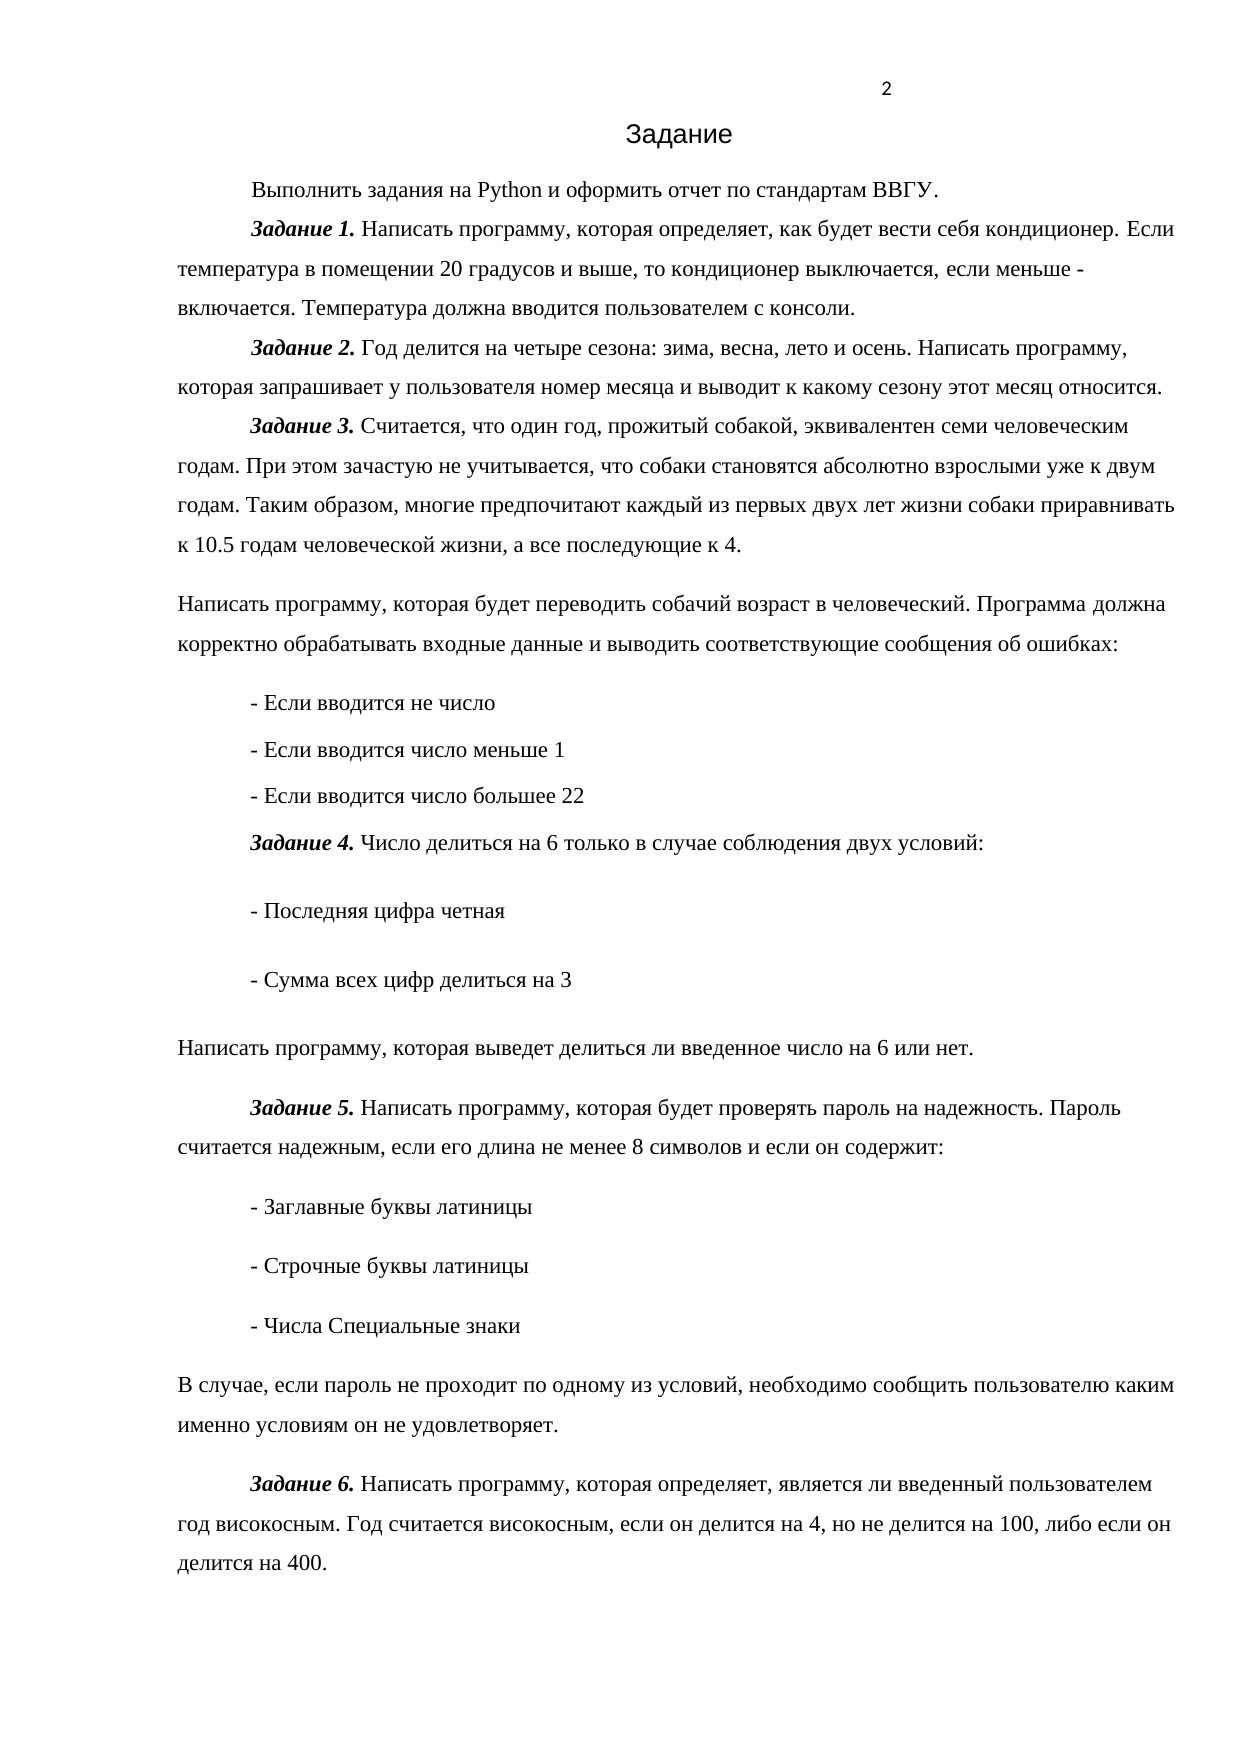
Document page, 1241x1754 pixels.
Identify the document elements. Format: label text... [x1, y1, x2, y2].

text Задание 6. Написать программу, которая определяет, является ли введенный пользователем год високосным. Год считается високосным, если он делится на 4, но не делится на 100, либо если он делится на 400. [177, 1470, 1181, 1576]
text В случае, если пароль не проходит по одному из условий, необходимо сообщить пользователю каким именно условиям он не удовлетворяет. [177, 1371, 1181, 1437]
text - Сумма всех цифр делиться на 3 [177, 966, 1181, 992]
text - Если вводится не число [250, 689, 1181, 716]
text - Последняя цифра четная [177, 897, 1181, 923]
text Задание 4. Число делиться на 6 только в случае соблюдения двух условий: [177, 828, 1181, 855]
text - Если вводится число меньше 1 [250, 736, 1181, 762]
text - Заглавные буквы латиницы [177, 1193, 1181, 1219]
text Написать программу, которая выведет делиться ли введенное число на 6 или нет. [177, 1034, 1181, 1061]
text которая запрашивает у пользователя номер месяца и выводит к какому сезону этот месяц относится. [177, 373, 1181, 399]
text Задание 5. Написать программу, которая будет проверять пароль на надежность. Пароль считается надежным, если его длина не менее 8 символов и если он содержит: [177, 1094, 1181, 1160]
text температура в помещении 20 градусов и выше, то кондиционер выключается, если меньше - включается. Температура должна вводится пользователем с консоли. [177, 255, 1181, 321]
text Задание 2. Год делится на четыре сезона: зима, весна, лето и осень. Написать программу, [251, 334, 1181, 360]
text - Если вводится число большее 22 [250, 782, 1181, 808]
text Задание 1. Написать программу, которая определяет, как будет вести себя кондиционер. Если [251, 215, 1181, 242]
text - Числа Специальные знаки [177, 1312, 1181, 1338]
text Выполнить задания на Python и оформить отчет по стандартам ВВГУ. [177, 176, 1181, 202]
text - Строчные буквы латиницы [177, 1252, 1181, 1279]
text Задание [177, 118, 1181, 149]
text Задание 3. Считается, что один год, прожитый собакой, эквивалентен семи человеческим годам. При этом зачастую не учитывается, что собаки становятся абсолютно взрослыми уже к двум годам. Таким образом, многие предпочитают каждый из первых двух лет жизни собаки приравнивать к 10.5 годам человеческой жизни, а все последующие к 4. [177, 413, 1181, 557]
text Написать программу, которая будет переводить собачий возраст в человеческий. Программа должна корректно обрабатывать входные данные и выводить соответствующие сообщения об ошибках: [177, 591, 1181, 656]
